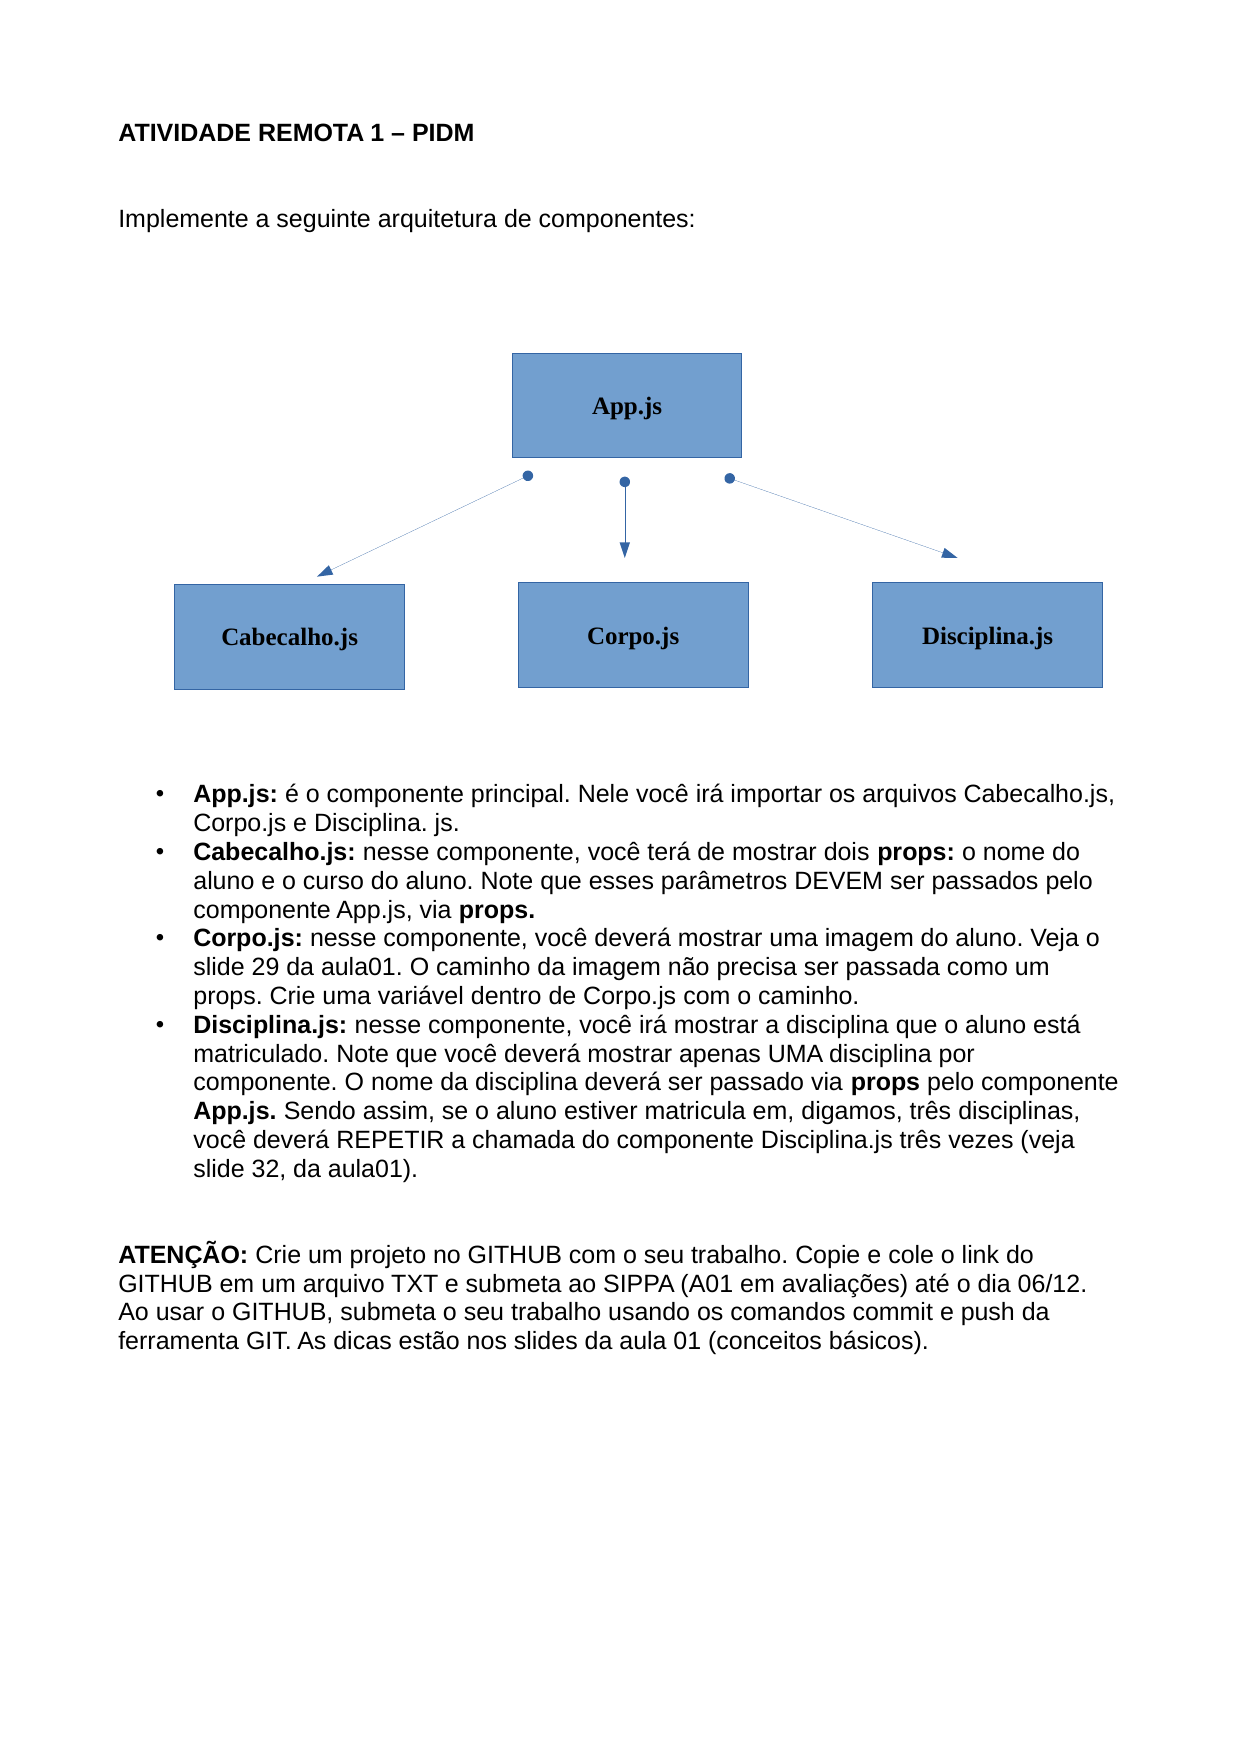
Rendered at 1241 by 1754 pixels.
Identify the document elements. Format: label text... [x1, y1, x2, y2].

list Disciplina.js: nesse componente, você irá mostrar a disciplina que o aluno está matriculado. Note que você deverá mostrar apenas UMA disciplina por componente. O nome da disciplina deverá ser passado via props pelo componente App.js. Sendo assim, se o aluno estiver matricula em, digamos, três disciplinas, você deverá REPETIR a chamada do componente Disciplina.js três vezes (veja slide 32, da aula01). [156, 1010, 1122, 1182]
list Cabecalho.js: nesse componente, você terá de mostrar dois props: o nome do aluno e o curso do aluno. Note que esses parâmetros DEVEM ser passados pelo componente App.js, via props. [156, 837, 1122, 923]
list Corpo.js: nesse componente, você deverá mostrar uma imagem do aluno. Veja o slide 29 da aula01. O caminho da imagem não precisa ser passada como um props. Crie uma variável dentro de Corpo.js com o caminho. [156, 923, 1122, 1010]
list App.js: é o componente principal. Nele você irá importar os arquivos Cabecalho.js, Corpo.js e Disciplina. js. [156, 779, 1122, 837]
text ATENÇÃO: Crie um projeto no GITHUB com o seu trabalho. Copie e cole o link do GITHUB em um arquivo TXT e submeta ao SIPPA (A01 em avaliações) até o dia 06/12. Ao usar o GITHUB, submeta o seu trabalho usando os comandos commit e push da ferramenta GIT. As dicas estão nos slides da aula 01 (conceitos básicos). [118, 1240, 1122, 1355]
text Implemente a seguinte arquitetura de componentes: [118, 204, 1122, 233]
text ATIVIDADE REMOTA 1 – PIDM [118, 118, 1122, 147]
